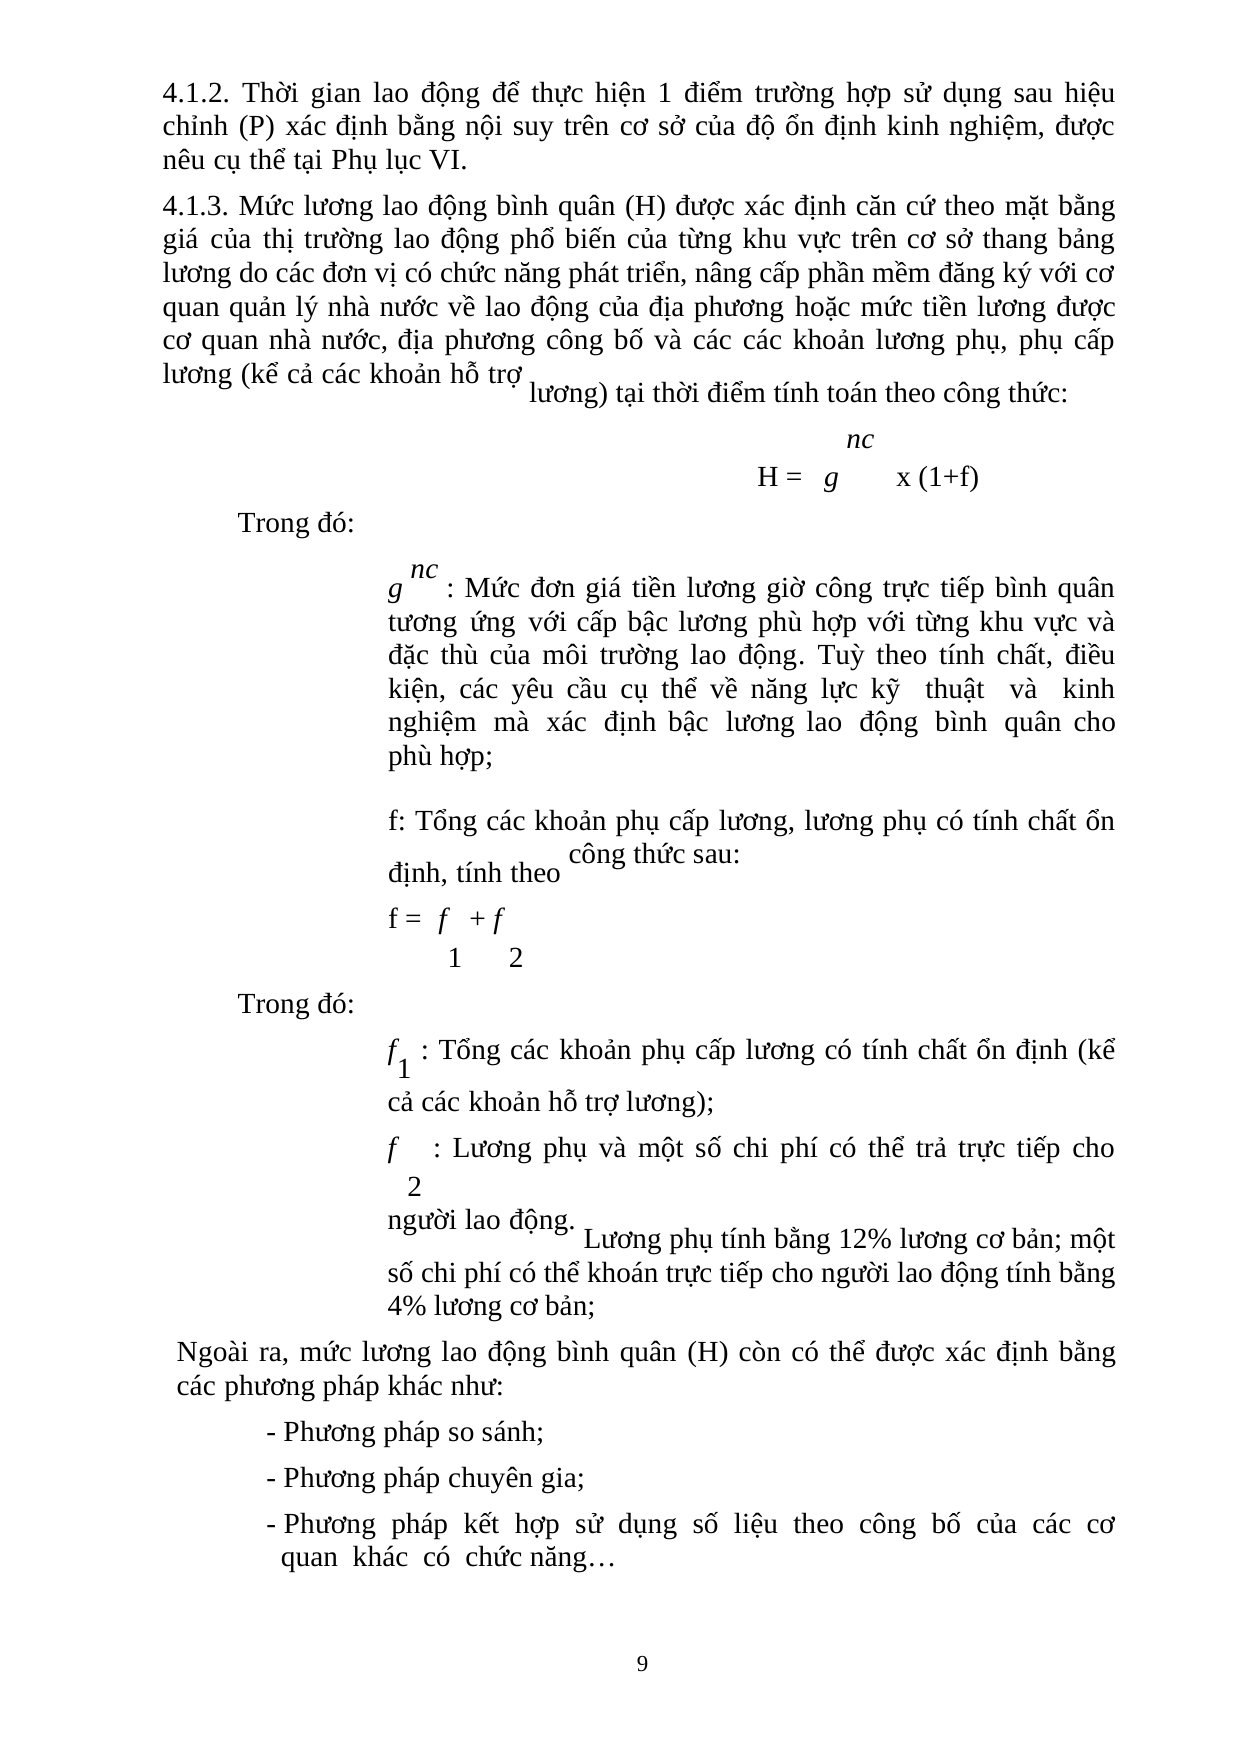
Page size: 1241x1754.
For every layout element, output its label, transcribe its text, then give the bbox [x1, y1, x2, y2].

text f1 : Tổng các khoản phụ cấp lương có tính chất ổn định (kể cả các khoản hỗ trợ lương); [387, 1032, 1116, 1118]
text f = f1 + f 2 [388, 902, 1116, 973]
text f 2 : Lương phụ và một số chi phí có thể trả trực tiếp cho người lao động. Lương phụ tính bằng 12% lương cơ bản; một số chi phí có thể khoán trực tiếp cho người lao động tính bằng 4% lương cơ bản; [387, 1131, 1116, 1322]
text 4.1.2. Thời gian lao động để thực hiện 1 điểm trường hợp sử dụng sau hiệu chỉnh (P) xác định bằng nội suy trên cơ sở của độ ổn định kinh nghiệm, được nêu cụ thể tại Phụ lục VI. [162, 75, 1116, 176]
text Trong đó: [162, 986, 1122, 1019]
text - Phương pháp chuyên gia; [266, 1460, 1116, 1493]
text H = g nc x (1+f) [388, 421, 1116, 493]
text Ngoài ra, mức lương lao động bình quân (H) còn có thể được xác định bằng các phương pháp khác như: [176, 1334, 1116, 1401]
text - Phương pháp so sánh; [266, 1414, 1116, 1447]
text Trong đó: [162, 505, 1122, 539]
text f: Tổng các khoản phụ cấp lương, lương phụ có tính chất ổn định, tính theo công thức sau: [388, 784, 1116, 889]
text - Phương pháp kết hợp sử dụng số liệu theo công bố của các cơ quan khác có chức năng… [266, 1506, 1116, 1573]
text 4.1.3. Mức lương lao động bình quân (H) được xác định căn cứ theo mặt bằng giá của thị trường lao động phổ biến của từng khu vực trên cơ sở thang bảng lương do các đơn vị có chức năng phát triển, nâng cấp phần mềm đăng ký với cơ quan quản lý nhà nước về lao động của địa phương hoặc mức tiền lương được cơ quan nhà nước, địa phương công bố và các các khoản lương phụ, phụ cấp lương (kể cả các khoản hỗ trợ lương) tại thời điểm tính toán theo công thức: [162, 188, 1116, 408]
text g nc : Mức đơn giá tiền lương giờ công trực tiếp bình quân tương ứng với cấp bậc lương phù hợp với từng khu vực và đặc thù của môi trường lao động. Tuỳ theo tính chất, điều kiện, các yêu cầu cụ thể về năng lực kỹ thuật và kinh nghiệm mà xác định bậc lương lao động bình quân cho phù hợp; [388, 551, 1116, 771]
